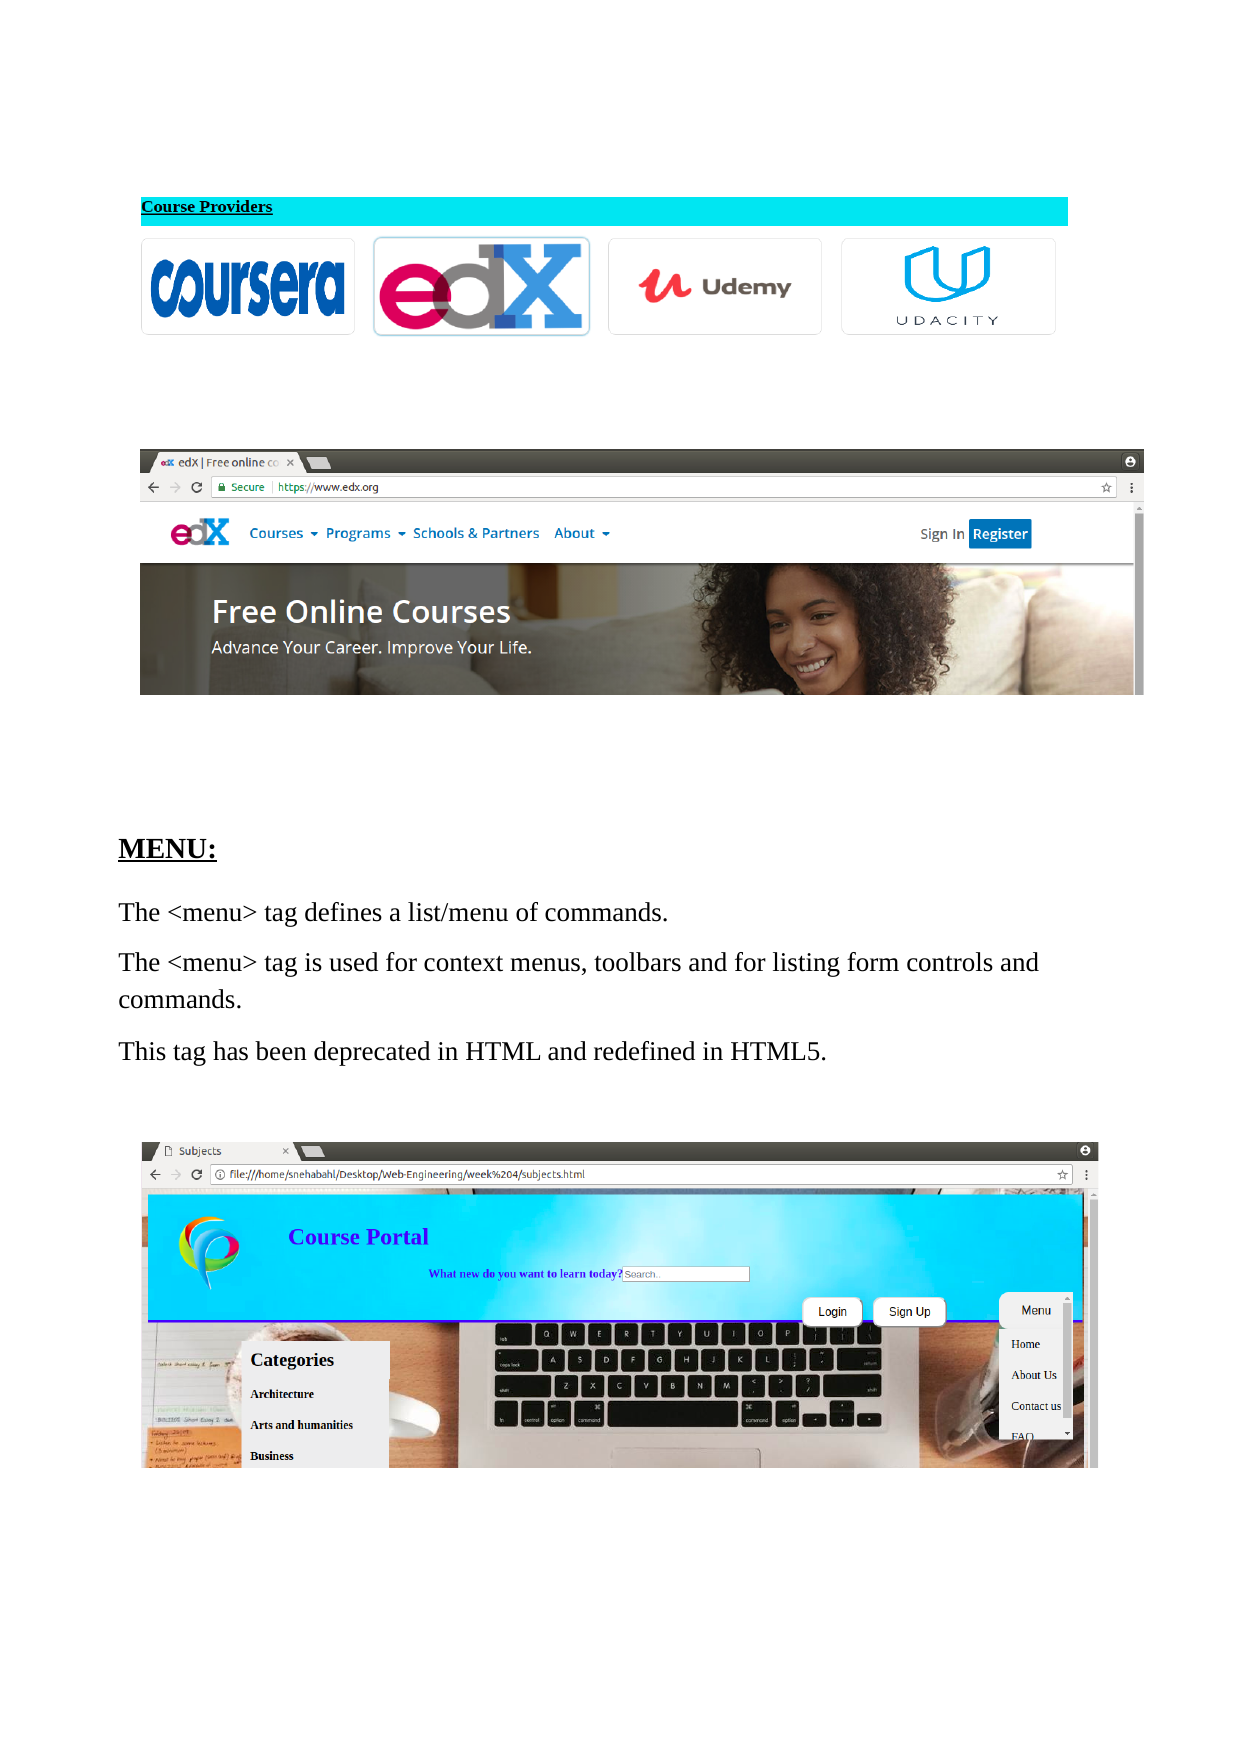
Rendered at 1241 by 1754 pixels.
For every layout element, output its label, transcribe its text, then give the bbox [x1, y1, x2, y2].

picture [141, 1142, 1099, 1468]
text The <menu> tag defines a list/menu of commands. [118, 896, 1122, 927]
text MENU: [118, 831, 1122, 865]
text This tag has been deprecated in HTML and redefined in HTML5. [118, 1036, 1122, 1067]
picture [137, 190, 1068, 343]
picture [140, 449, 1144, 695]
text The <menu> tag is used for context menus, toolbars and for listing form controls and commands. [118, 946, 1122, 1015]
